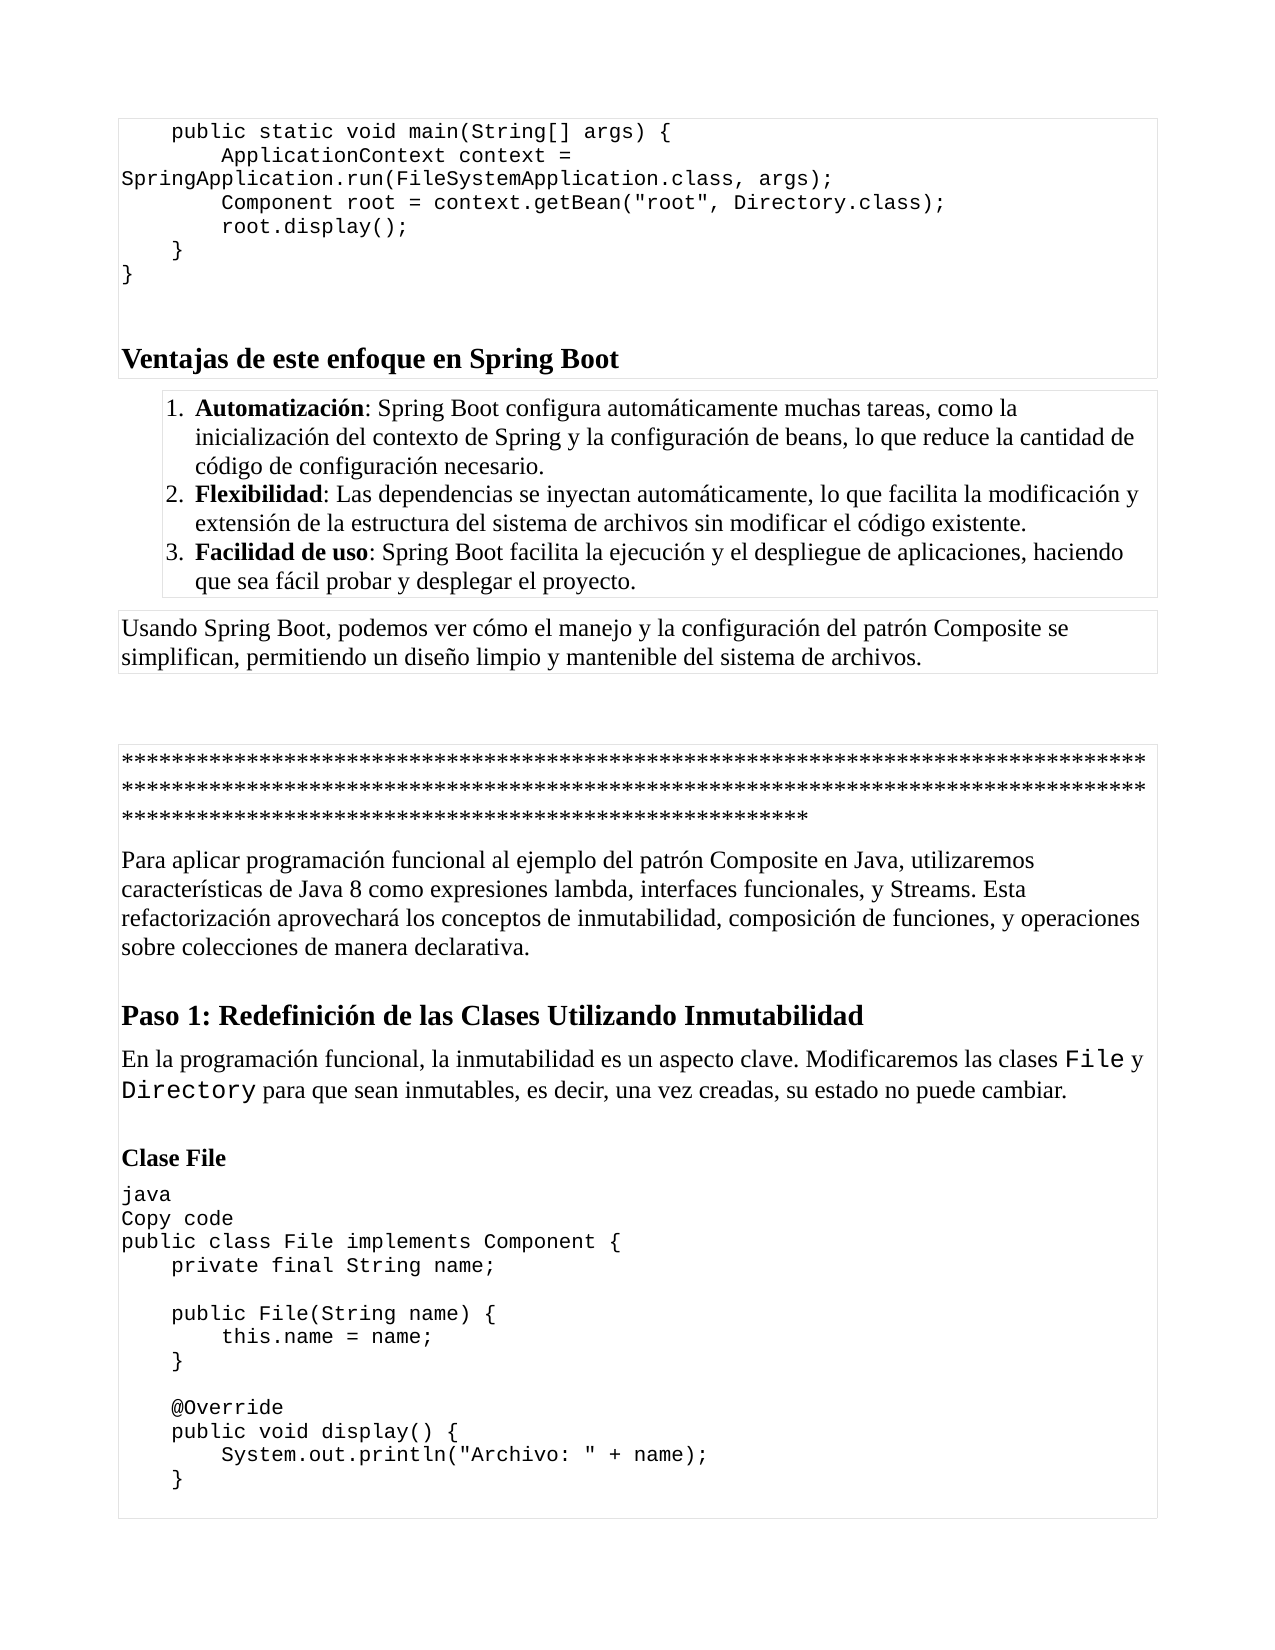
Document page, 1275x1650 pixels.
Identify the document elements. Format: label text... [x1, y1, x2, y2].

text root.display(); [119, 213, 1157, 236]
list Automatización: Spring Boot configura automáticamente muchas tareas, como la inicialización del contexto de Spring y la configuración de beans, lo que reduce la cantidad de código de configuración necesario. [163, 391, 1157, 476]
text } [119, 236, 1157, 260]
text ApplicationContext context = SpringApplication.run(FileSystemApplication.class, args); [119, 142, 1157, 189]
subtitle Paso 1: Redefinición de las Clases Utilizando Inmutabilidad [119, 995, 1157, 1031]
text Component root = context.getBean("root", Directory.class); [119, 189, 1157, 213]
subtitle Clase File [119, 1140, 1157, 1172]
subtitle Ventajas de este enfoque en Spring Boot [119, 338, 1157, 378]
text java [119, 1181, 1157, 1205]
text } [119, 1347, 1157, 1373]
text System.out.println("Archivo: " + name); [119, 1441, 1157, 1465]
text Para aplicar programación funcional al ejemplo del patrón Composite en Java, utilizaremos características de Java 8 como expresiones lambda, interfaces funcionales, y Streams. Esta refactorización aprovechará los conceptos de inmutabilidad, composición de funciones, y operaciones sobre colecciones de manera declarativa. [119, 842, 1157, 960]
text Usando Spring Boot, podemos ver cómo el manejo y la configuración del patrón Composite se simplifican, permitiendo un diseño limpio y mantenible del sistema de archivos. [119, 611, 1157, 673]
text } [119, 260, 1157, 287]
text public static void main(String[] args) { [119, 119, 1157, 142]
list Facilidad de uso: Spring Boot facilita la ejecución y el despliegue de aplicaciones, haciendo que sea fácil probar y desplegar el proyecto. [163, 534, 1157, 597]
text @Override [119, 1394, 1157, 1418]
list Flexibilidad: Las dependencias se inyectan automáticamente, lo que facilita la modificación y extensión de la estructura del sistema de archivos sin modificar el código existente. [163, 476, 1157, 534]
text private final String name; [119, 1252, 1157, 1279]
text *************************************************************************************************************************************************************************************************************************** [119, 745, 1157, 833]
text En la programación funcional, la inmutabilidad es un aspecto clave. Modificaremos las clases File y Directory para que sean inmutables, es decir, una vez creadas, su estado no puede cambiar. [119, 1041, 1157, 1106]
text public void display() { [119, 1418, 1157, 1441]
text public class File implements Component { [119, 1228, 1157, 1252]
text } [119, 1465, 1157, 1492]
text public File(String name) { [119, 1299, 1157, 1323]
text this.name = name; [119, 1323, 1157, 1347]
text Copy code [119, 1205, 1157, 1228]
